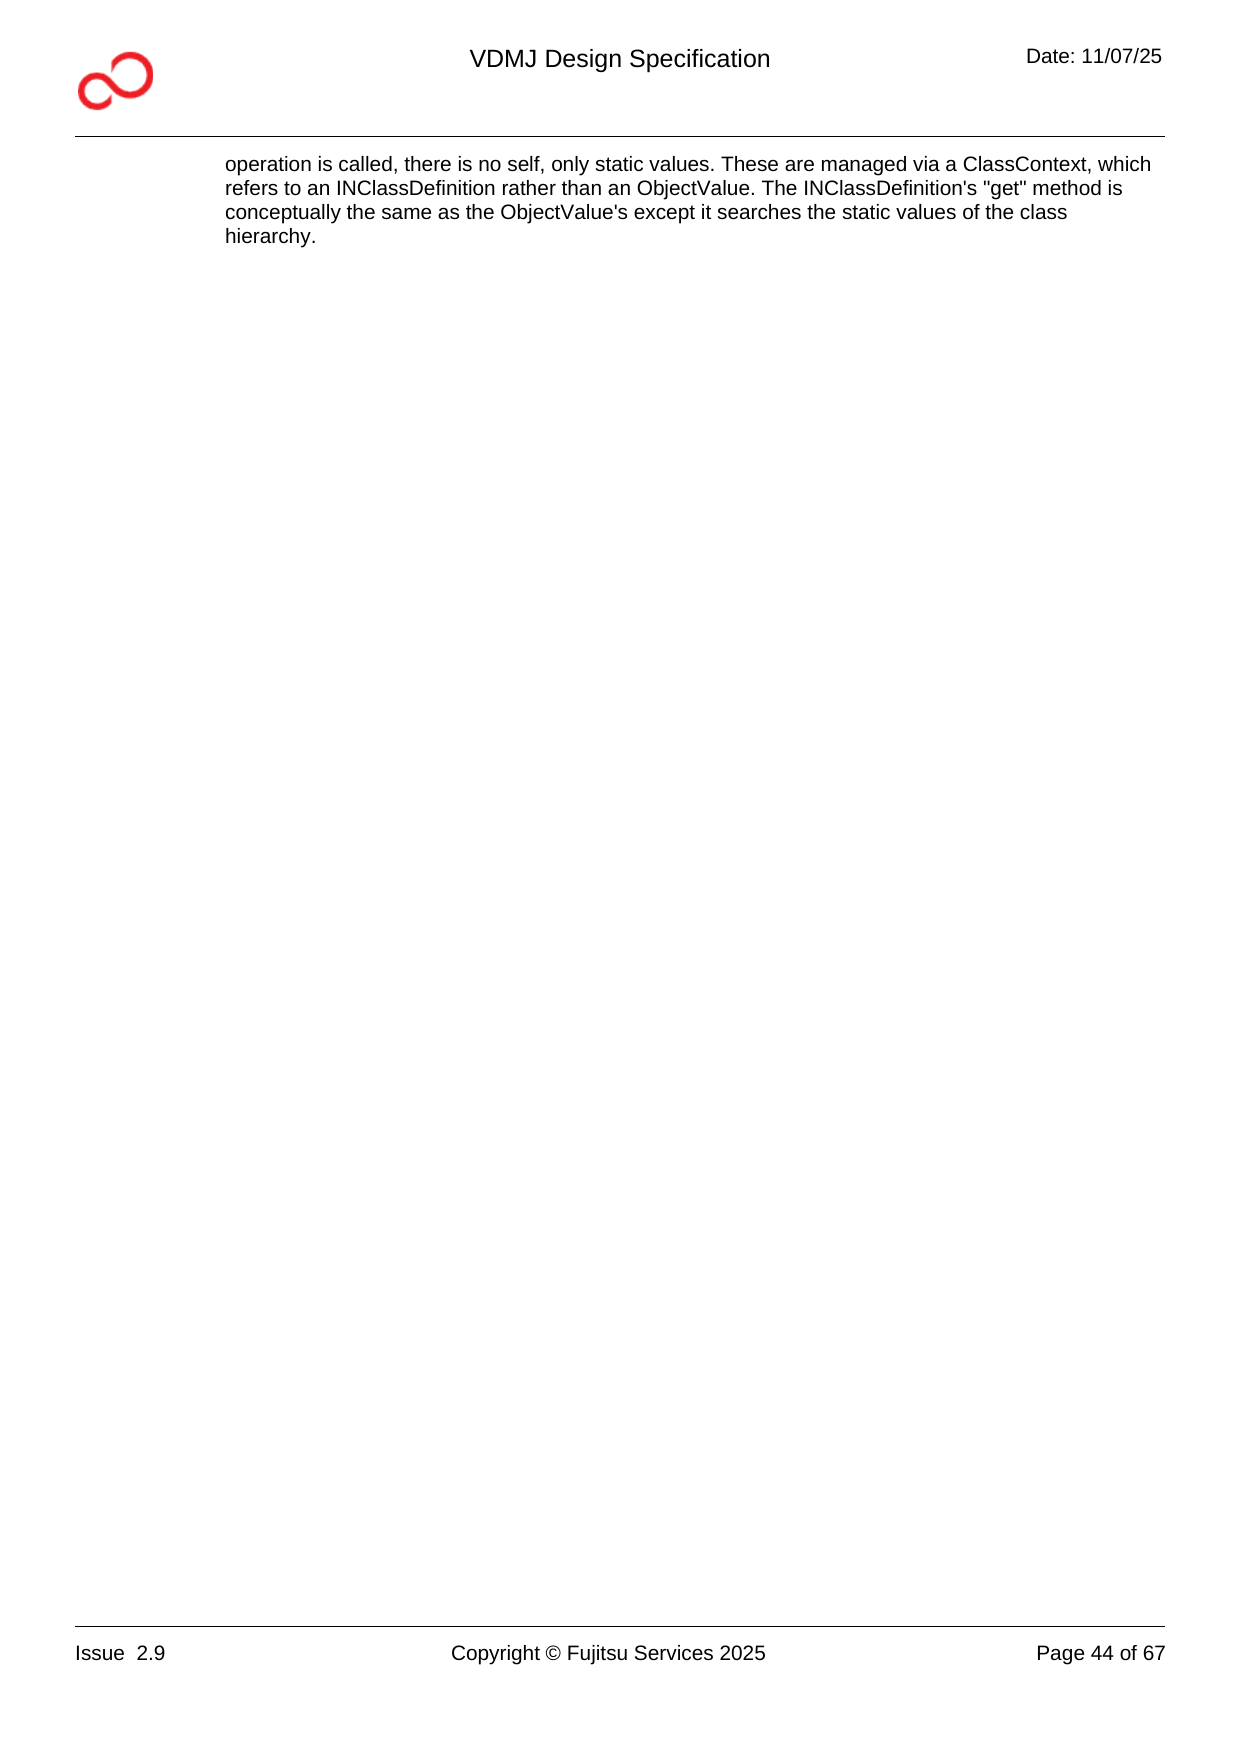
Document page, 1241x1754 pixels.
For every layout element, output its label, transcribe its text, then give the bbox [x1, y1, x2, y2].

text operation is called, there is no self, only static values. These are managed via a ClassContext, which refers to an INClassDefinition rather than an ObjectValue. The INClassDefinition's "get" method is conceptually the same as the ObjectValue's except it searches the static values of the class hierarchy. [225, 152, 1165, 248]
picture [78, 44, 153, 120]
